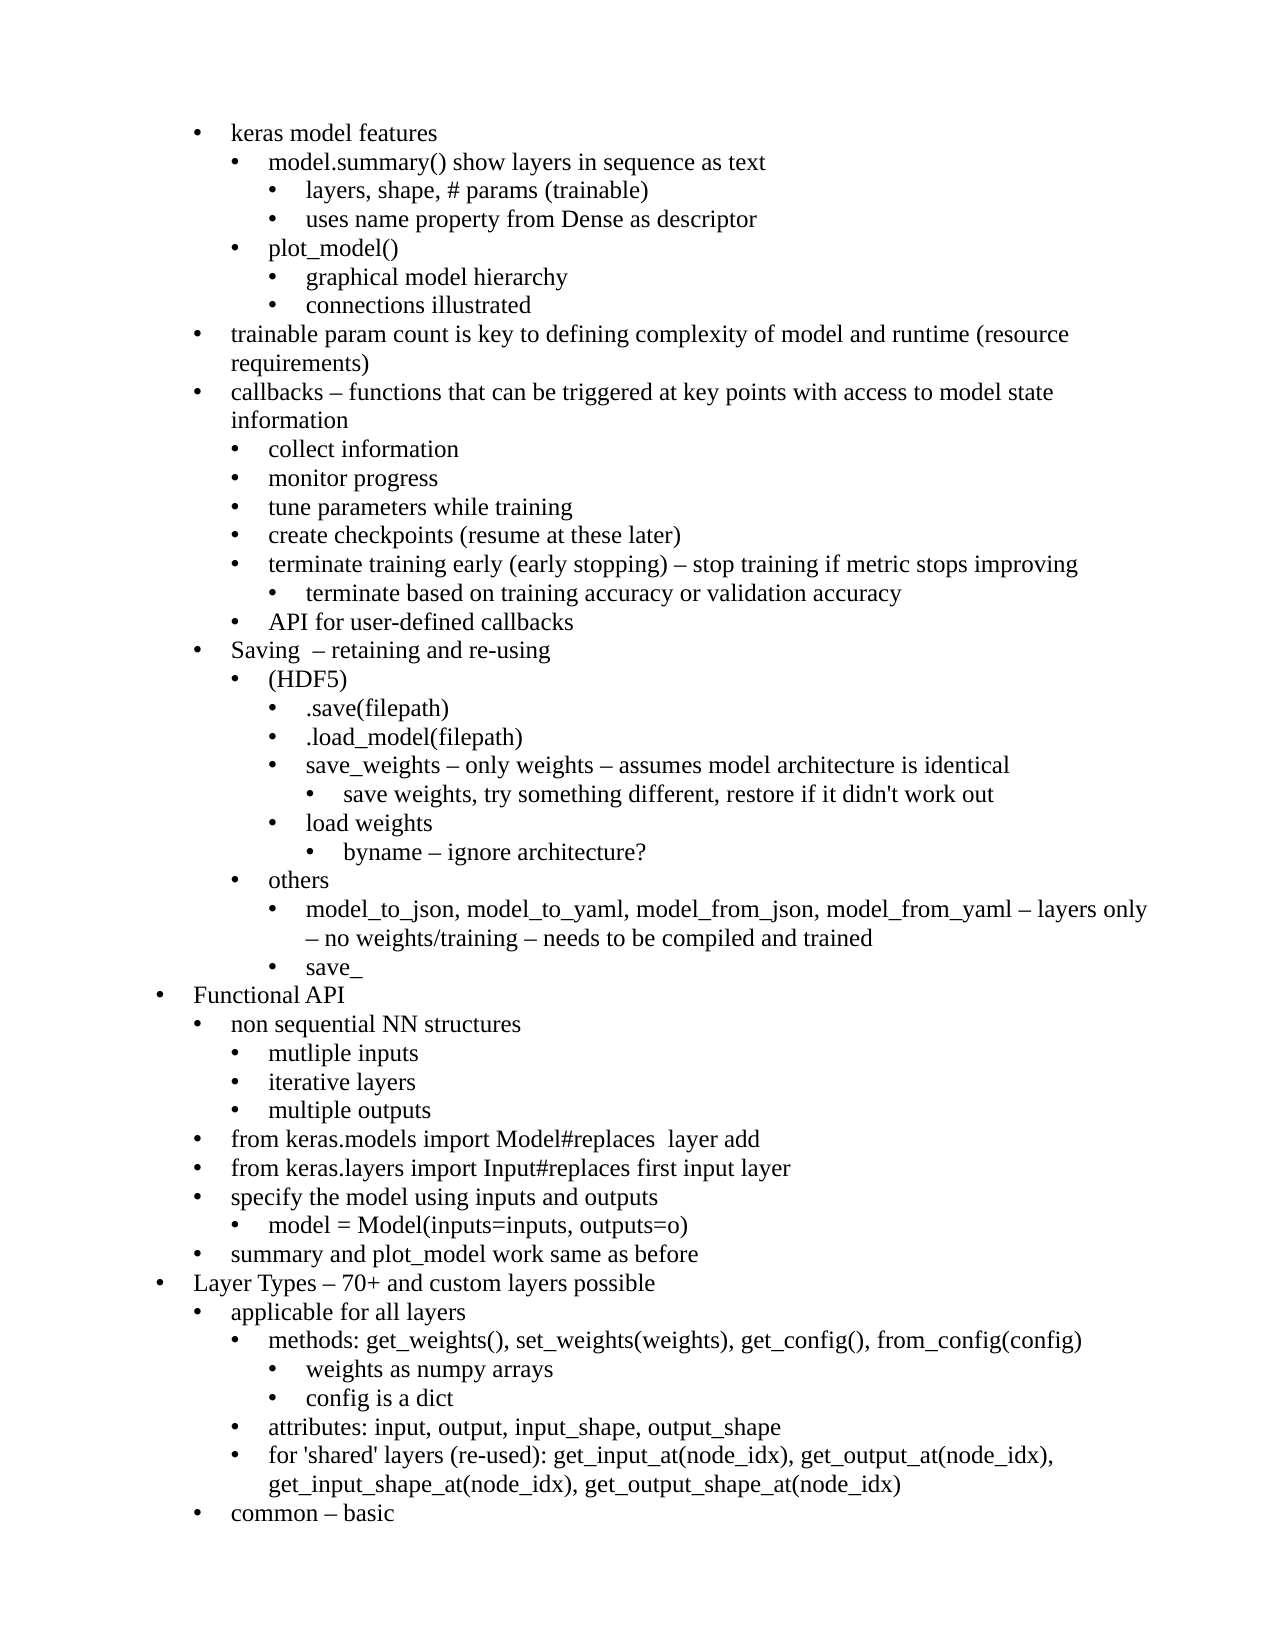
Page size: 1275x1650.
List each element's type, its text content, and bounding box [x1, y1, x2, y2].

list monitor progress [231, 463, 1157, 492]
list Functional API [156, 981, 1157, 1009]
list applicable for all layers [193, 1297, 1157, 1326]
list callbacks – functions that can be triggered at key points with access to model state information [193, 377, 1157, 434]
list trainable param count is key to defining complexity of model and runtime (resource requirements) [193, 319, 1157, 377]
list iterative layers [231, 1067, 1157, 1096]
list terminate training early (early stopping) – stop training if metric stops improving [231, 549, 1157, 578]
list collect information [231, 434, 1157, 463]
list save_weights – only weights – assumes model architecture is identical [268, 751, 1157, 779]
list multiple outputs [231, 1096, 1157, 1124]
list model.summary() show layers in sequence as text [231, 147, 1157, 176]
list non sequential NN structures [193, 1009, 1157, 1038]
list save_ [268, 952, 1157, 981]
list attributes: input, output, input_shape, output_shape [231, 1412, 1157, 1441]
list methods: get_weights(), set_weights(weights), get_config(), from_config(config) [231, 1326, 1157, 1354]
list config is a dict [268, 1383, 1157, 1412]
list byname – ignore architecture? [306, 837, 1157, 866]
list uses name property from Dense as descriptor [268, 204, 1157, 233]
list (HDF5) [231, 664, 1157, 693]
list graphical model hierarchy [268, 262, 1157, 291]
list keras model features [193, 118, 1157, 147]
list .load_model(filepath) [268, 722, 1157, 751]
list weights as numpy arrays [268, 1354, 1157, 1383]
list for 'shared' layers (re-used): get_input_at(node_idx), get_output_at(node_idx), get_input_shape_at(node_idx), get_output_shape_at(node_idx) [231, 1441, 1157, 1498]
list .save(filepath) [268, 693, 1157, 722]
list load weights [268, 808, 1157, 837]
list save weights, try something different, restore if it didn't work out [306, 779, 1157, 808]
list model = Model(inputs=inputs, outputs=o) [231, 1211, 1157, 1239]
list terminate based on training accuracy or validation accuracy [268, 578, 1157, 607]
list summary and plot_model work same as before [193, 1239, 1157, 1268]
list common – basic [193, 1498, 1157, 1527]
list Saving – retaining and re-using [193, 636, 1157, 664]
list from keras.layers import Input#replaces first input layer [193, 1153, 1157, 1182]
list create checkpoints (resume at these later) [231, 521, 1157, 549]
list from keras.models import Model#replaces layer add [193, 1124, 1157, 1153]
list others [231, 866, 1157, 894]
list connections illustrated [268, 291, 1157, 319]
list API for user-defined callbacks [231, 607, 1157, 636]
list mutliple inputs [231, 1038, 1157, 1067]
list layers, shape, # params (trainable) [268, 176, 1157, 204]
list Layer Types – 70+ and custom layers possible [156, 1268, 1157, 1297]
list tune parameters while training [231, 492, 1157, 521]
list plot_model() [231, 233, 1157, 262]
list specify the model using inputs and outputs [193, 1182, 1157, 1211]
list model_to_json, model_to_yaml, model_from_json, model_from_yaml – layers only – no weights/training – needs to be compiled and trained [268, 894, 1157, 952]
